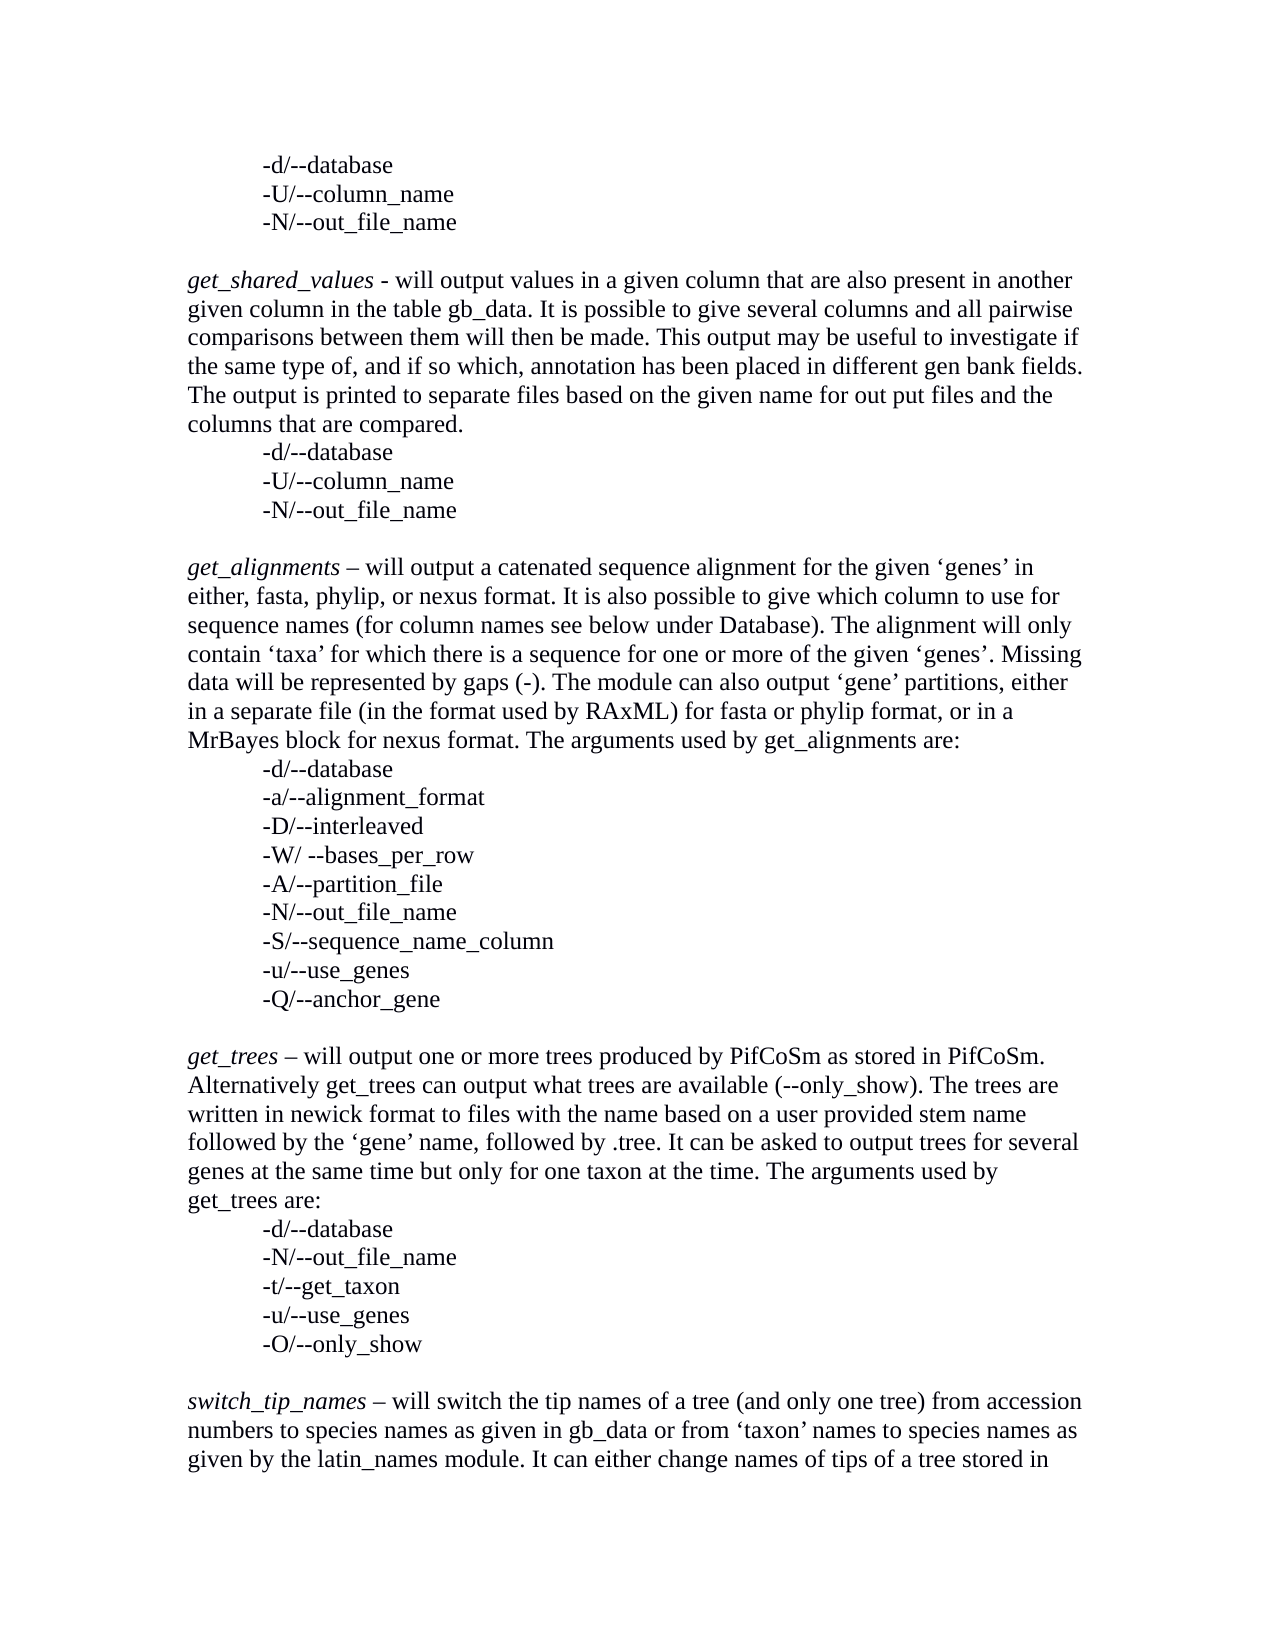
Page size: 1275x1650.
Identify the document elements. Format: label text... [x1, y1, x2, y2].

text -d/--database [187, 754, 1087, 782]
text get_shared_values - will output values in a given column that are also present in another given column in the table gb_data. It is possible to give several columns and all pairwise comparisons between them will then be made. This output may be useful to investigate if the same type of, and if so which, annotation has been placed in different gen bank fields. The output is printed to separate files based on the given name for out put files and the columns that are compared. [187, 265, 1087, 437]
text -S/--sequence_name_column [187, 926, 1087, 955]
text -U/--column_name [187, 179, 1087, 207]
text -O/--only_show [187, 1329, 1087, 1357]
text -d/--database [187, 150, 1087, 179]
text -d/--database [187, 1214, 1087, 1242]
text -u/--use_genes [187, 955, 1087, 984]
text -A/--partition_file [187, 869, 1087, 897]
text -N/--out_file_name [187, 1242, 1087, 1271]
text -U/--column_name [187, 466, 1087, 495]
text -a/--alignment_format [187, 782, 1087, 811]
text -Q/--anchor_gene [187, 984, 1087, 1012]
text -W/ --bases_per_row [187, 840, 1087, 869]
text -d/--database [187, 437, 1087, 466]
text -D/--interleaved [187, 811, 1087, 840]
text -N/--out_file_name [187, 495, 1087, 524]
text -u/--use_genes [187, 1300, 1087, 1329]
text switch_tip_names – will switch the tip names of a tree (and only one tree) from accession numbers to species names as given in gb_data or from ‘taxon’ names to species names as given by the latin_names module. It can either change names of tips of a tree stored in [187, 1386, 1087, 1472]
text get_trees – will output one or more trees produced by PifCoSm as stored in PifCoSm. Alternatively get_trees can output what trees are available (--only_show). The trees are written in newick format to files with the name based on a user provided stem name followed by the ‘gene’ name, followed by .tree. It can be asked to output trees for several genes at the same time but only for one taxon at the time. The arguments used by get_trees are: [187, 1041, 1087, 1214]
text -t/--get_taxon [187, 1271, 1087, 1300]
text -N/--out_file_name [187, 897, 1087, 926]
text -N/--out_file_name [187, 207, 1087, 236]
text get_alignments – will output a catenated sequence alignment for the given ‘genes’ in either, fasta, phylip, or nexus format. It is also possible to give which column to use for sequence names (for column names see below under Database). The alignment will only contain ‘taxa’ for which there is a sequence for one or more of the given ‘genes’. Missing data will be represented by gaps (-). The module can also output ‘gene’ partitions, either in a separate file (in the format used by RAxML) for fasta or phylip format, or in a MrBayes block for nexus format. The arguments used by get_alignments are: [187, 552, 1087, 754]
